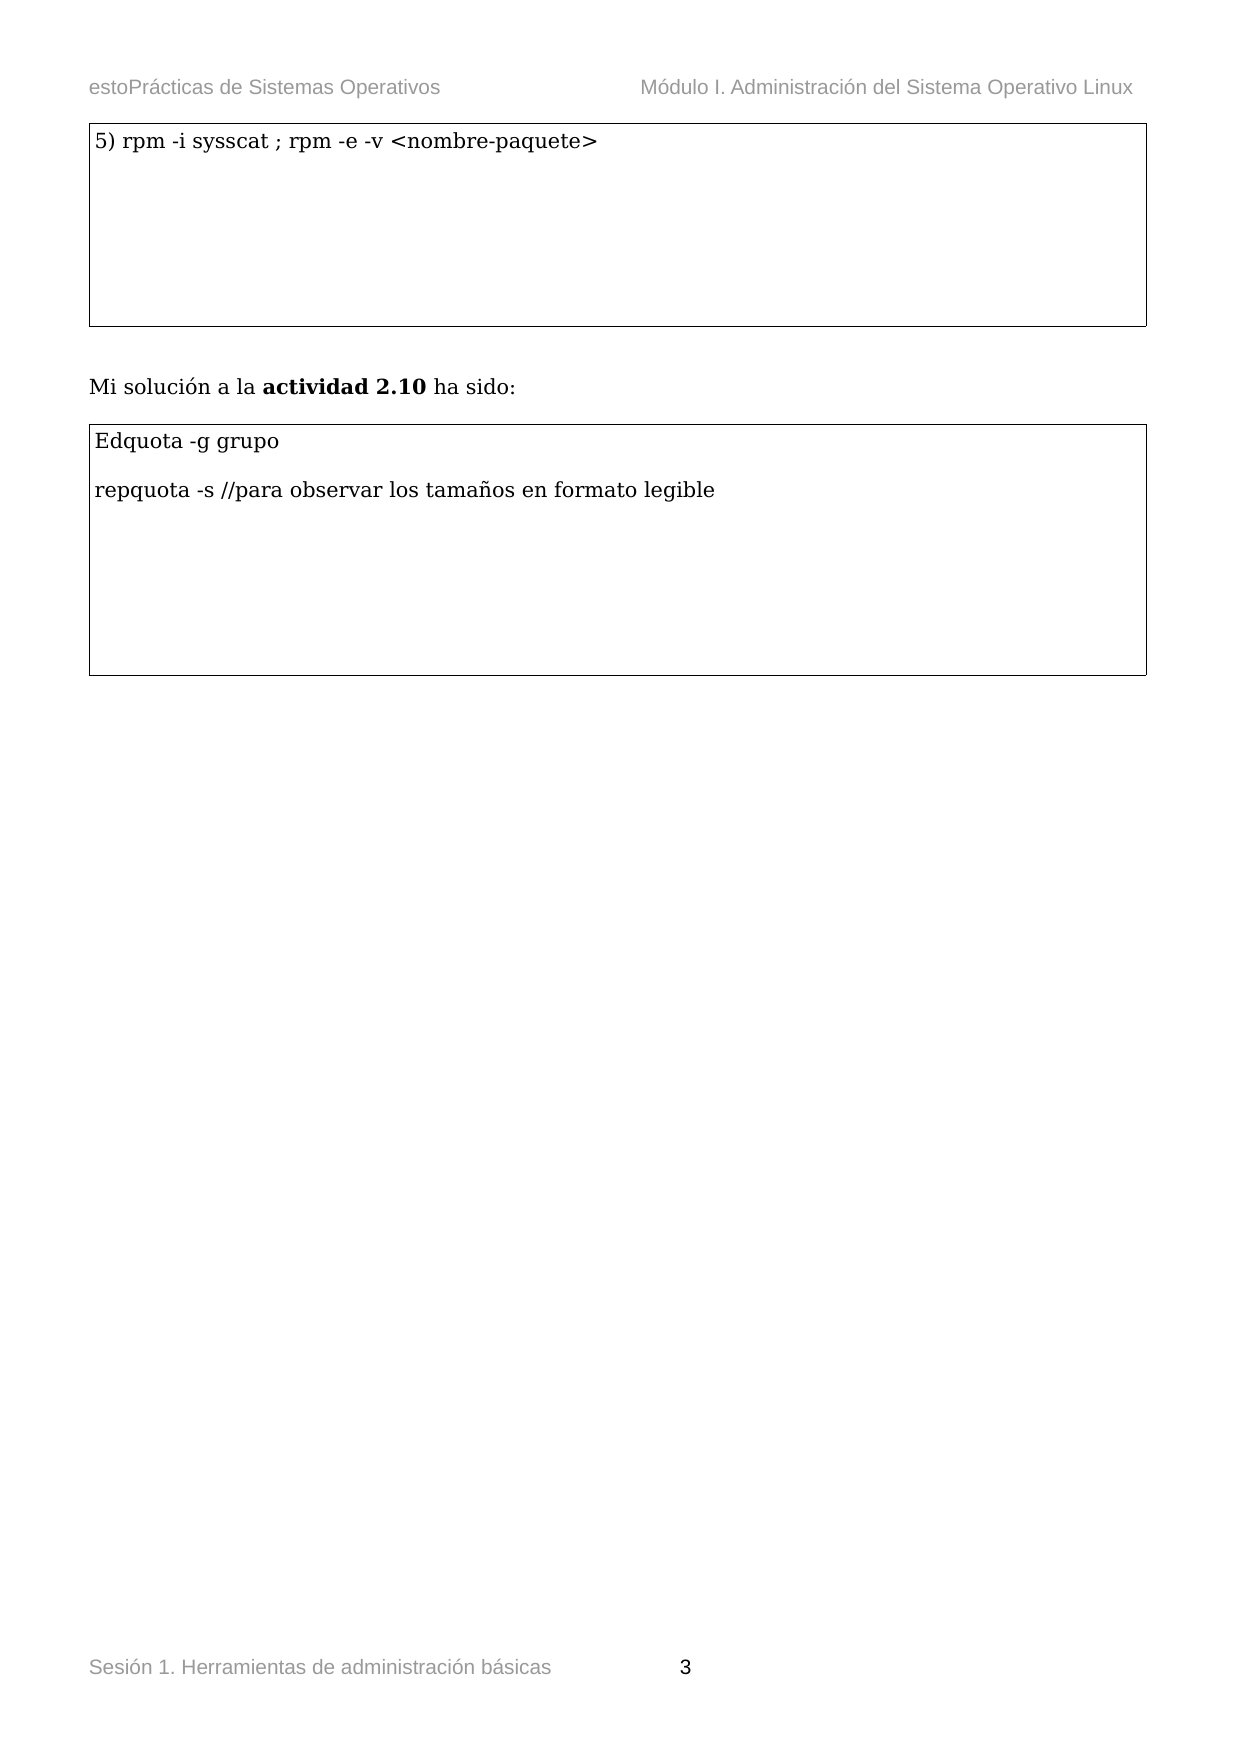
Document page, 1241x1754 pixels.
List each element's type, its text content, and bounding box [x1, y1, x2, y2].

table_header 5) rpm -i sysscat ; rpm -e -v <nombre-paquete> [90, 124, 1146, 326]
text Mi solución a la actividad 2.10 ha sido: [89, 374, 1146, 399]
table_header Edquota -g grupo repquota -s //para observar los tamaños en formato legible [90, 425, 1146, 675]
